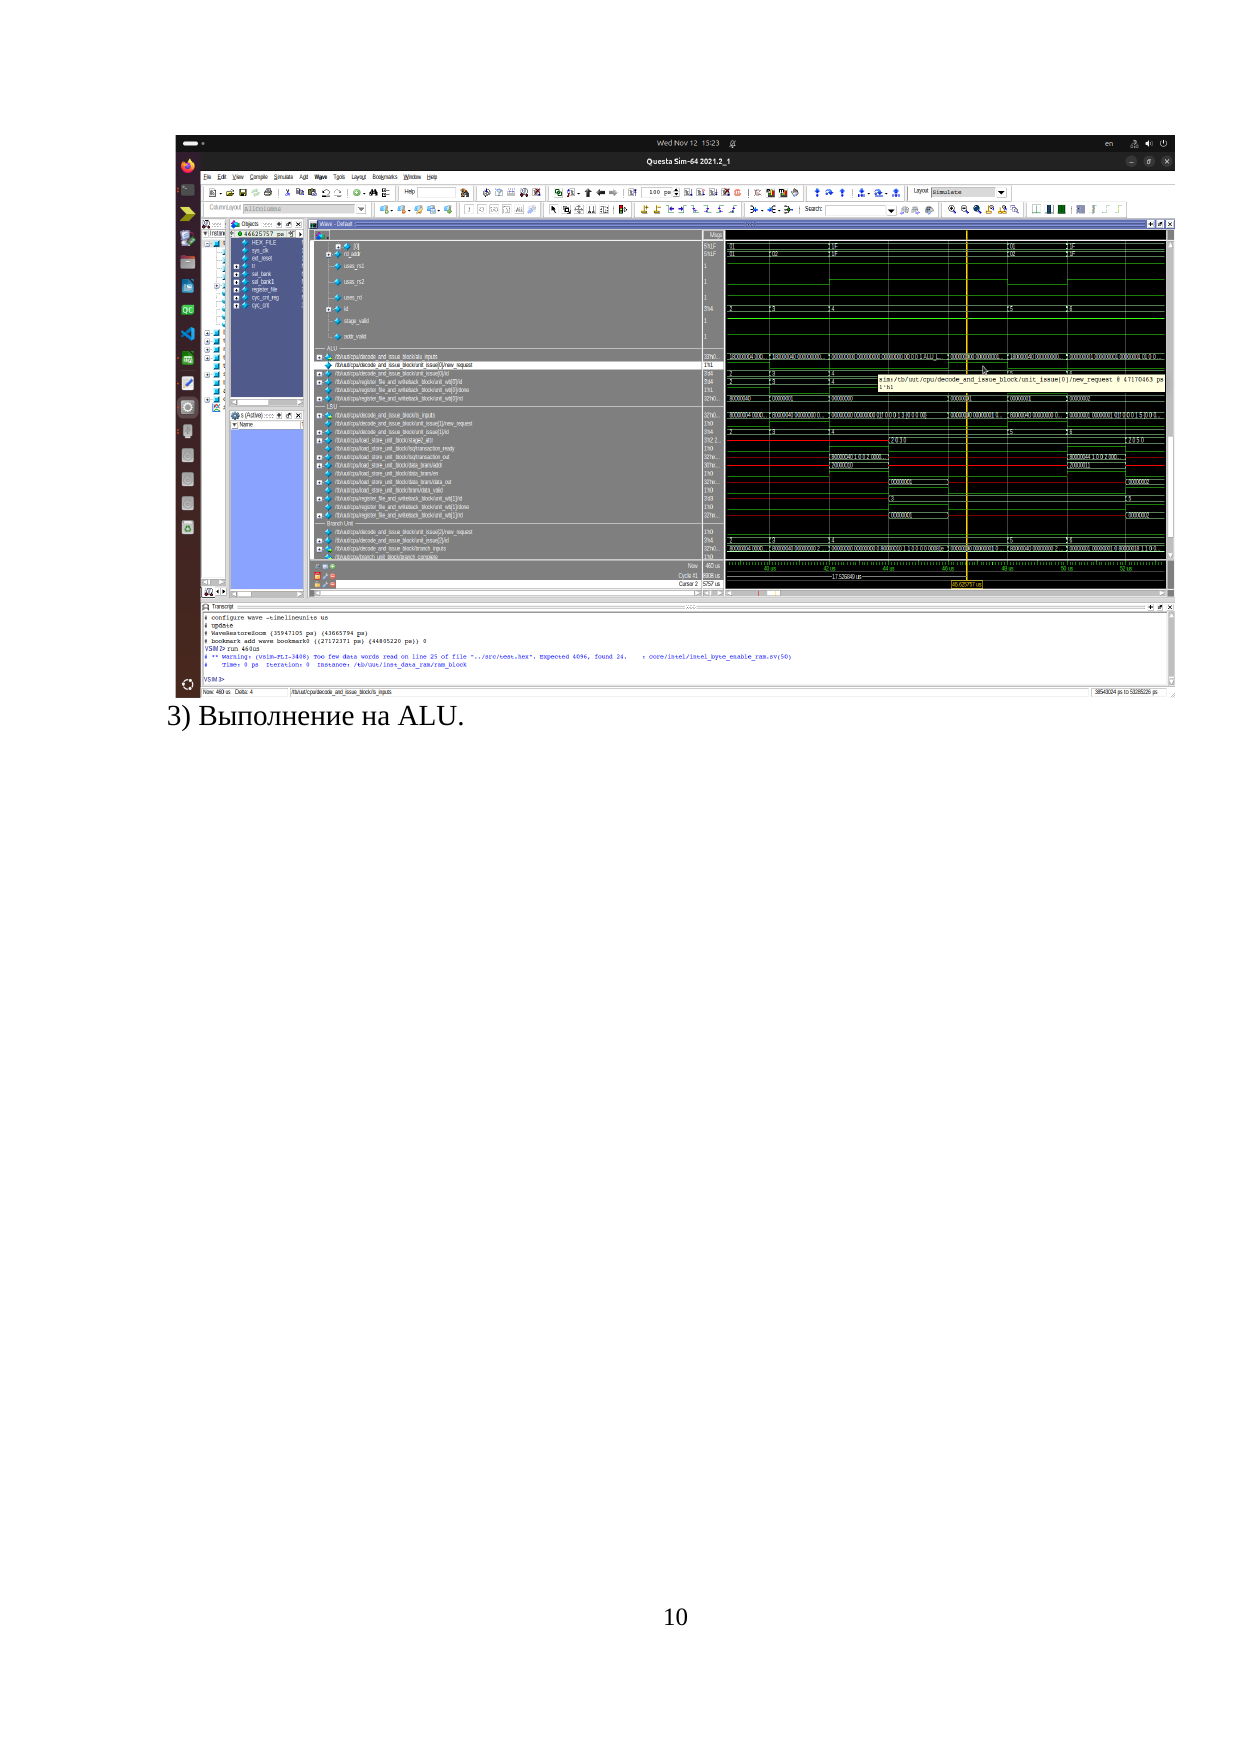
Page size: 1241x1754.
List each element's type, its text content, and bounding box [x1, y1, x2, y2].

subtitle 3) Выполнение на ALU. [167, 135, 1166, 731]
picture [175, 135, 1175, 698]
